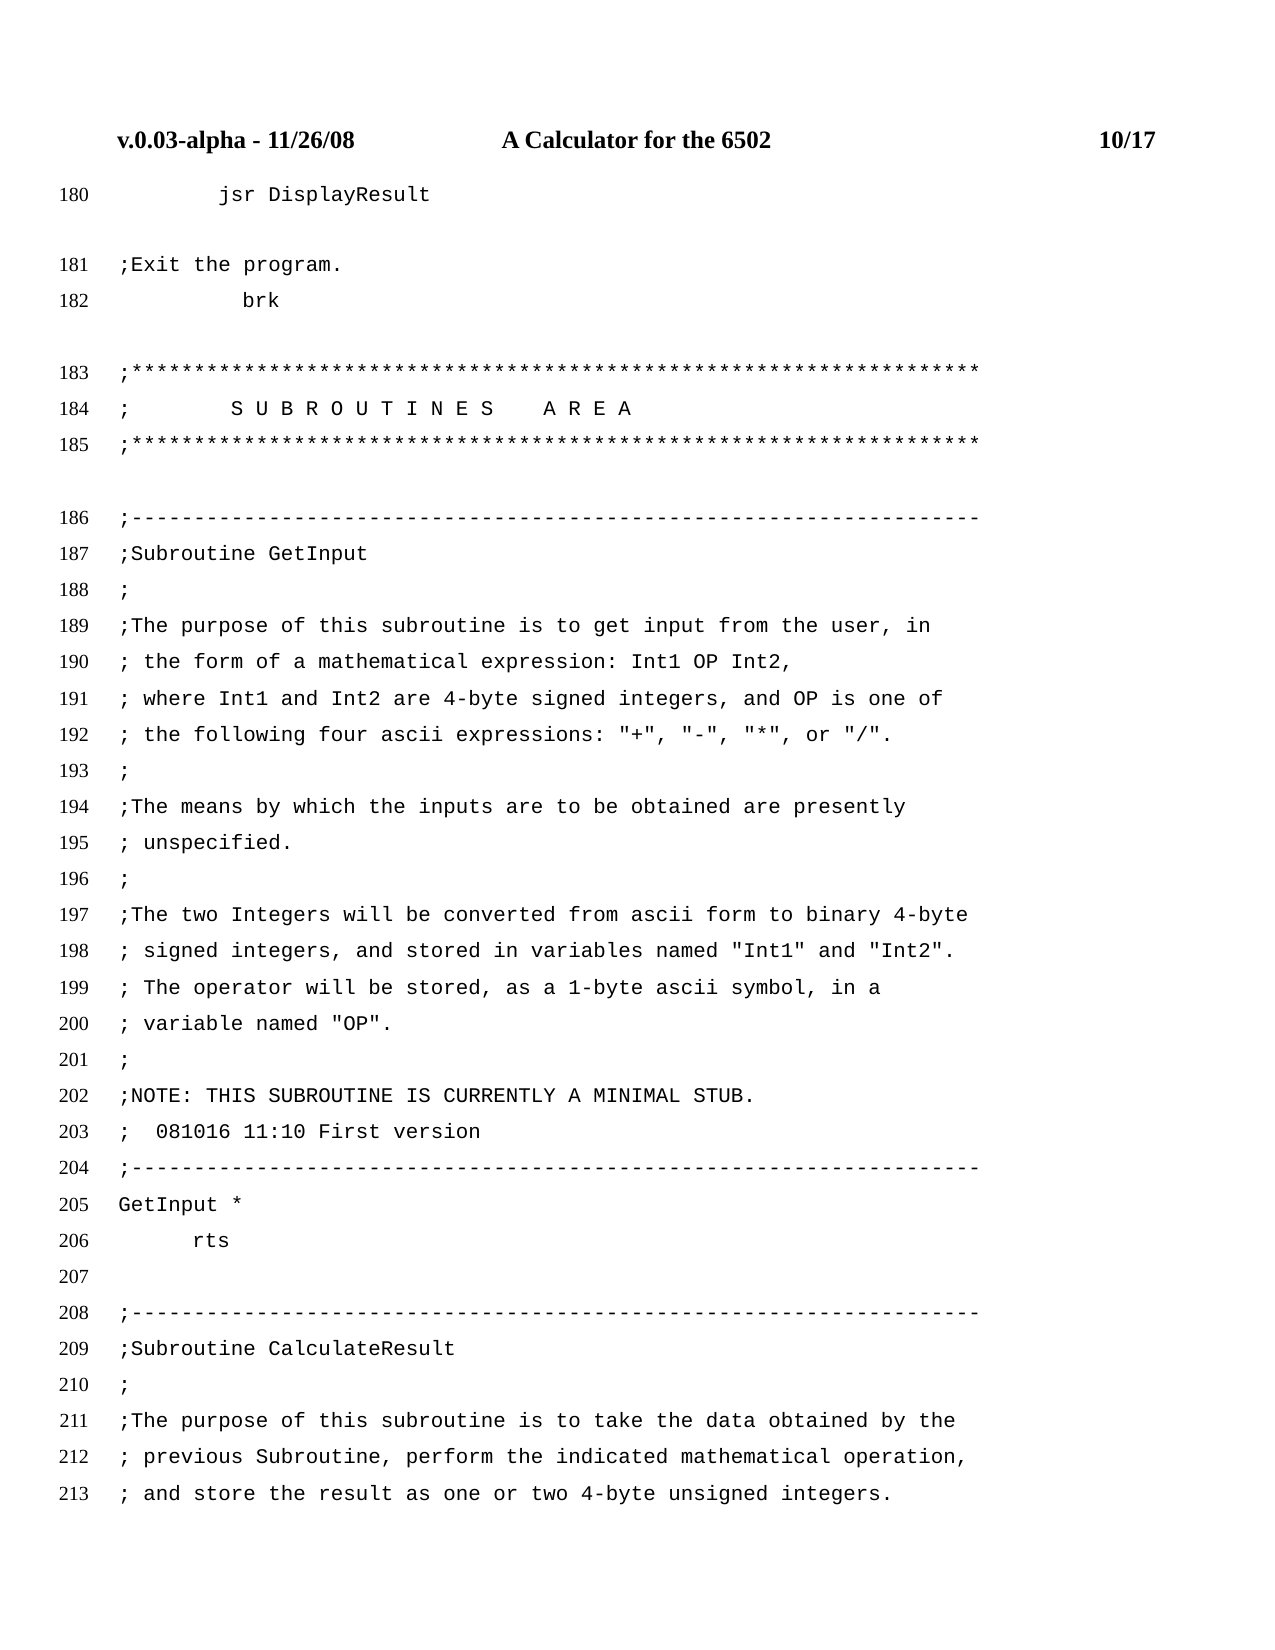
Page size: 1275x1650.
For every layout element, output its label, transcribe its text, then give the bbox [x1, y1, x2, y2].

text ; [118, 1049, 1157, 1073]
text ; The operator will be stored, as a 1-byte ascii symbol, in a [118, 977, 1157, 1000]
text ;The two Integers will be converted from ascii form to binary 4-byte [118, 904, 1157, 928]
text ; 081016 11:10 First version [118, 1121, 1157, 1145]
text ; previous Subroutine, perform the indicated mathematical operation, [118, 1447, 1157, 1470]
text ;The means by which the inputs are to be obtained are presently [118, 796, 1157, 819]
text GetInput * [118, 1193, 1157, 1217]
text ; variable named "OP". [118, 1013, 1157, 1036]
text ; [118, 579, 1157, 603]
text ; [118, 868, 1157, 892]
text ;-------------------------------------------------------------------- [118, 507, 1157, 530]
text ; [118, 760, 1157, 783]
text ;Subroutine GetInput [118, 543, 1157, 567]
text ; the form of a mathematical expression: Int1 OP Int2, [118, 651, 1157, 675]
text ; unspecified. [118, 832, 1157, 856]
text ;NOTE: THIS SUBROUTINE IS CURRENTLY A MINIMAL STUB. [118, 1085, 1157, 1109]
text jsr DisplayResult [118, 184, 1157, 207]
text ;-------------------------------------------------------------------- [118, 1157, 1157, 1181]
text ; the following four ascii expressions: "+", "-", "*", or "/". [118, 724, 1157, 747]
text brk [118, 290, 1157, 313]
text ; [118, 1374, 1157, 1398]
text ;-------------------------------------------------------------------- [118, 1302, 1157, 1326]
text ; signed integers, and stored in variables named "Int1" and "Int2". [118, 941, 1157, 964]
text ;The purpose of this subroutine is to get input from the user, in [118, 615, 1157, 639]
text ;Exit the program. [118, 254, 1157, 277]
text ;The purpose of this subroutine is to take the data obtained by the [118, 1410, 1157, 1434]
text rts [118, 1230, 1157, 1253]
text ;******************************************************************** [118, 434, 1157, 458]
text ;Subroutine CalculateResult [118, 1338, 1157, 1362]
text ; and store the result as one or two 4-byte unsigned integers. [118, 1483, 1157, 1506]
text ; S U B R O U T I N E S A R E A [118, 398, 1157, 422]
text ;******************************************************************** [118, 362, 1157, 386]
text ; where Int1 and Int2 are 4-byte signed integers, and OP is one of [118, 687, 1157, 711]
